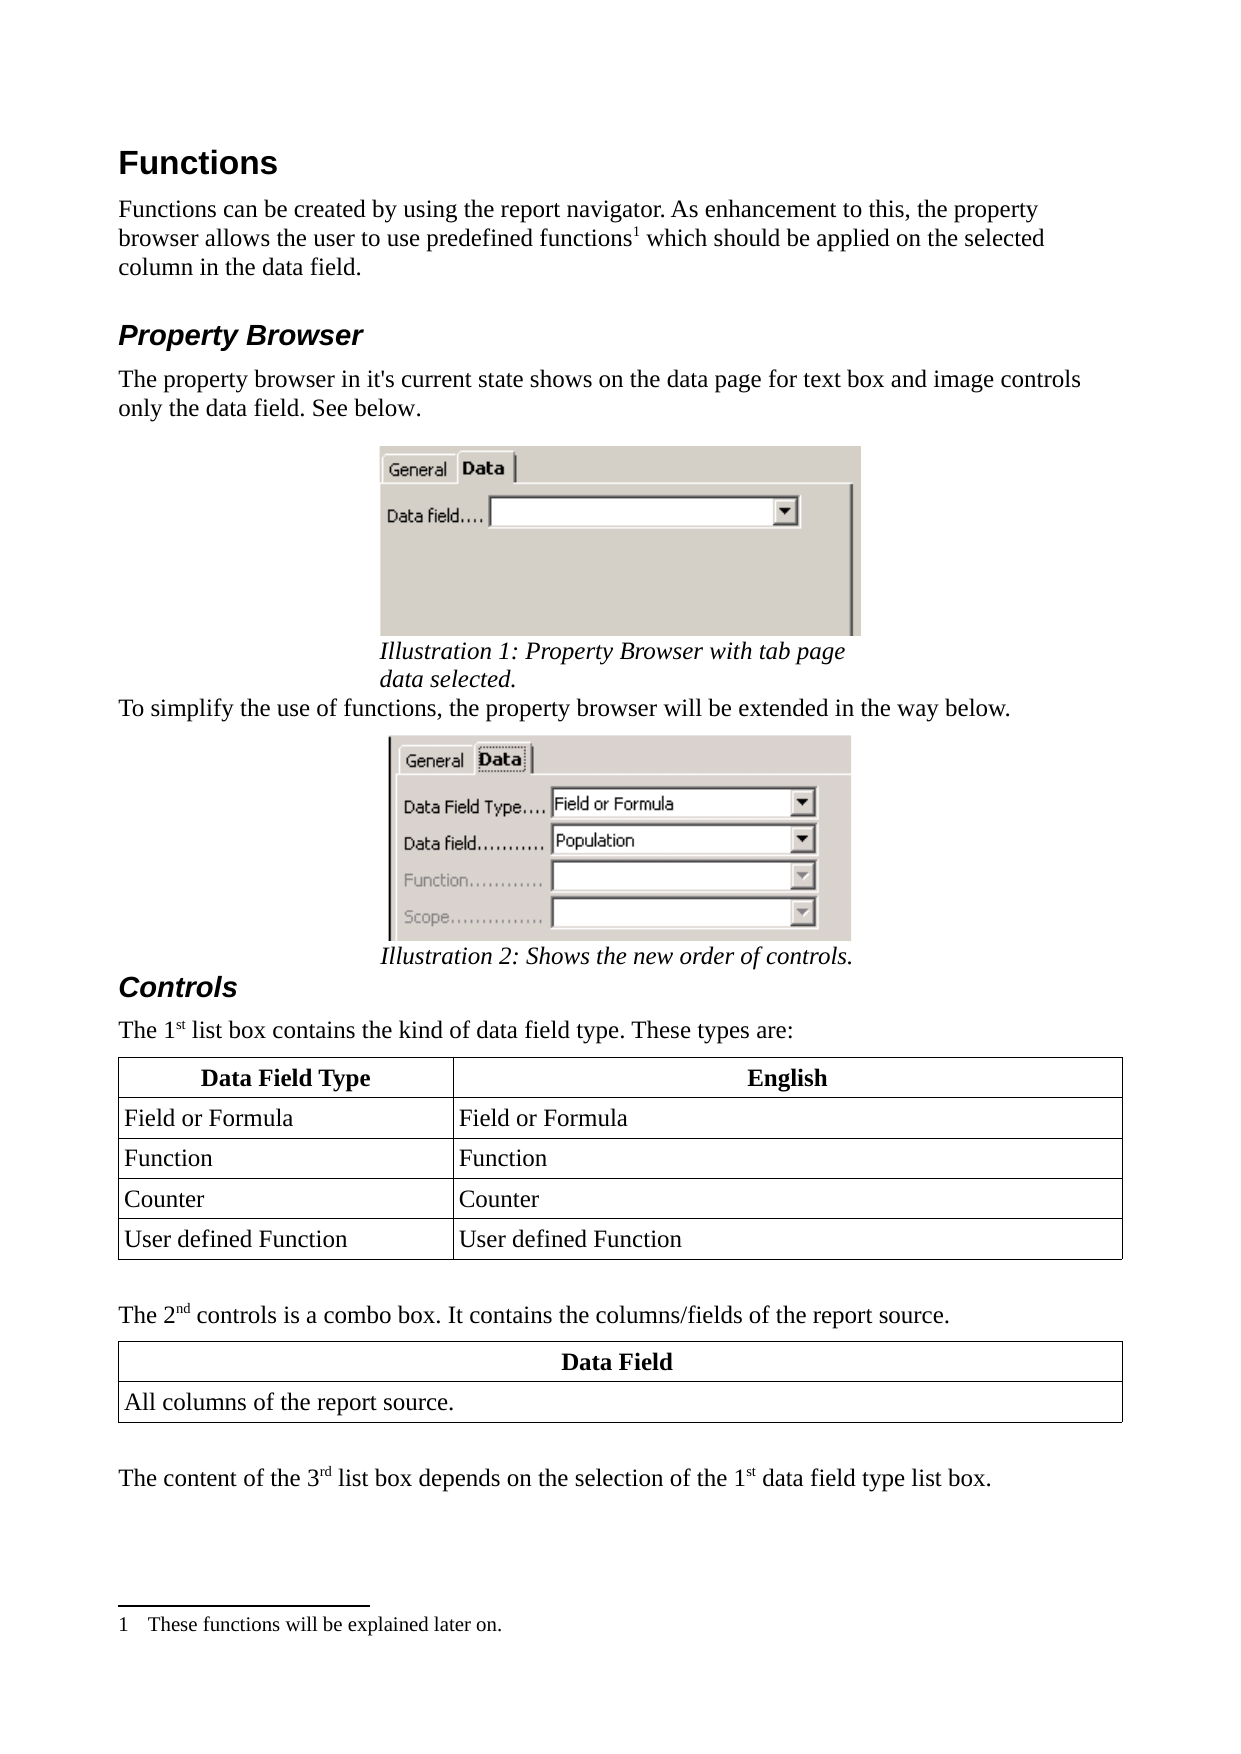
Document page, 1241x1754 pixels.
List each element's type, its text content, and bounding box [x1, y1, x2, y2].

text The property browser in it's current state shows on the data page for text box and image controls only the data field. See below. [118, 364, 1122, 422]
subtitle Controls [118, 759, 1122, 1003]
table_cell Counter [454, 1179, 1122, 1218]
text The 1st list box contains the kind of data field type. These types are: [118, 1016, 1122, 1044]
table_cell User defined Function [454, 1219, 1122, 1258]
subtitle Property Browser [118, 318, 1122, 352]
text Illustration 2: Shows the new order of controls. [380, 747, 860, 969]
table_cell Field or Formula [454, 1098, 1122, 1137]
text The content of the 3rd list box depends on the selection of the 1st data field type list box. [118, 1463, 1122, 1492]
text To simplify the use of functions, the property browser will be extended in the way below. [118, 434, 1122, 722]
subtitle Functions [118, 143, 1122, 182]
table_cell Function [119, 1139, 453, 1178]
table_header Data Field Type [119, 1058, 453, 1097]
table_cell Counter [119, 1179, 453, 1218]
table_cell All columns of the report source. [119, 1382, 1122, 1422]
text The 2nd controls is a combo box. It contains the columns/fields of the report source. [118, 1300, 1122, 1328]
table_cell User defined Function [119, 1219, 453, 1258]
text These functions will be explained later on. [118, 1612, 1122, 1636]
text Functions can be created by using the report navigator. As enhancement to this, the property browser allows the user to use predefined functions which should be applied on the selected column in the data field. [118, 194, 1122, 281]
text Illustration 1: Property Browser with tab page data selected. [379, 636, 861, 693]
table_header English [454, 1058, 1122, 1097]
table_header Data Field [119, 1342, 1122, 1381]
table_cell Field or Formula [119, 1098, 453, 1137]
table_cell Function [454, 1139, 1122, 1178]
